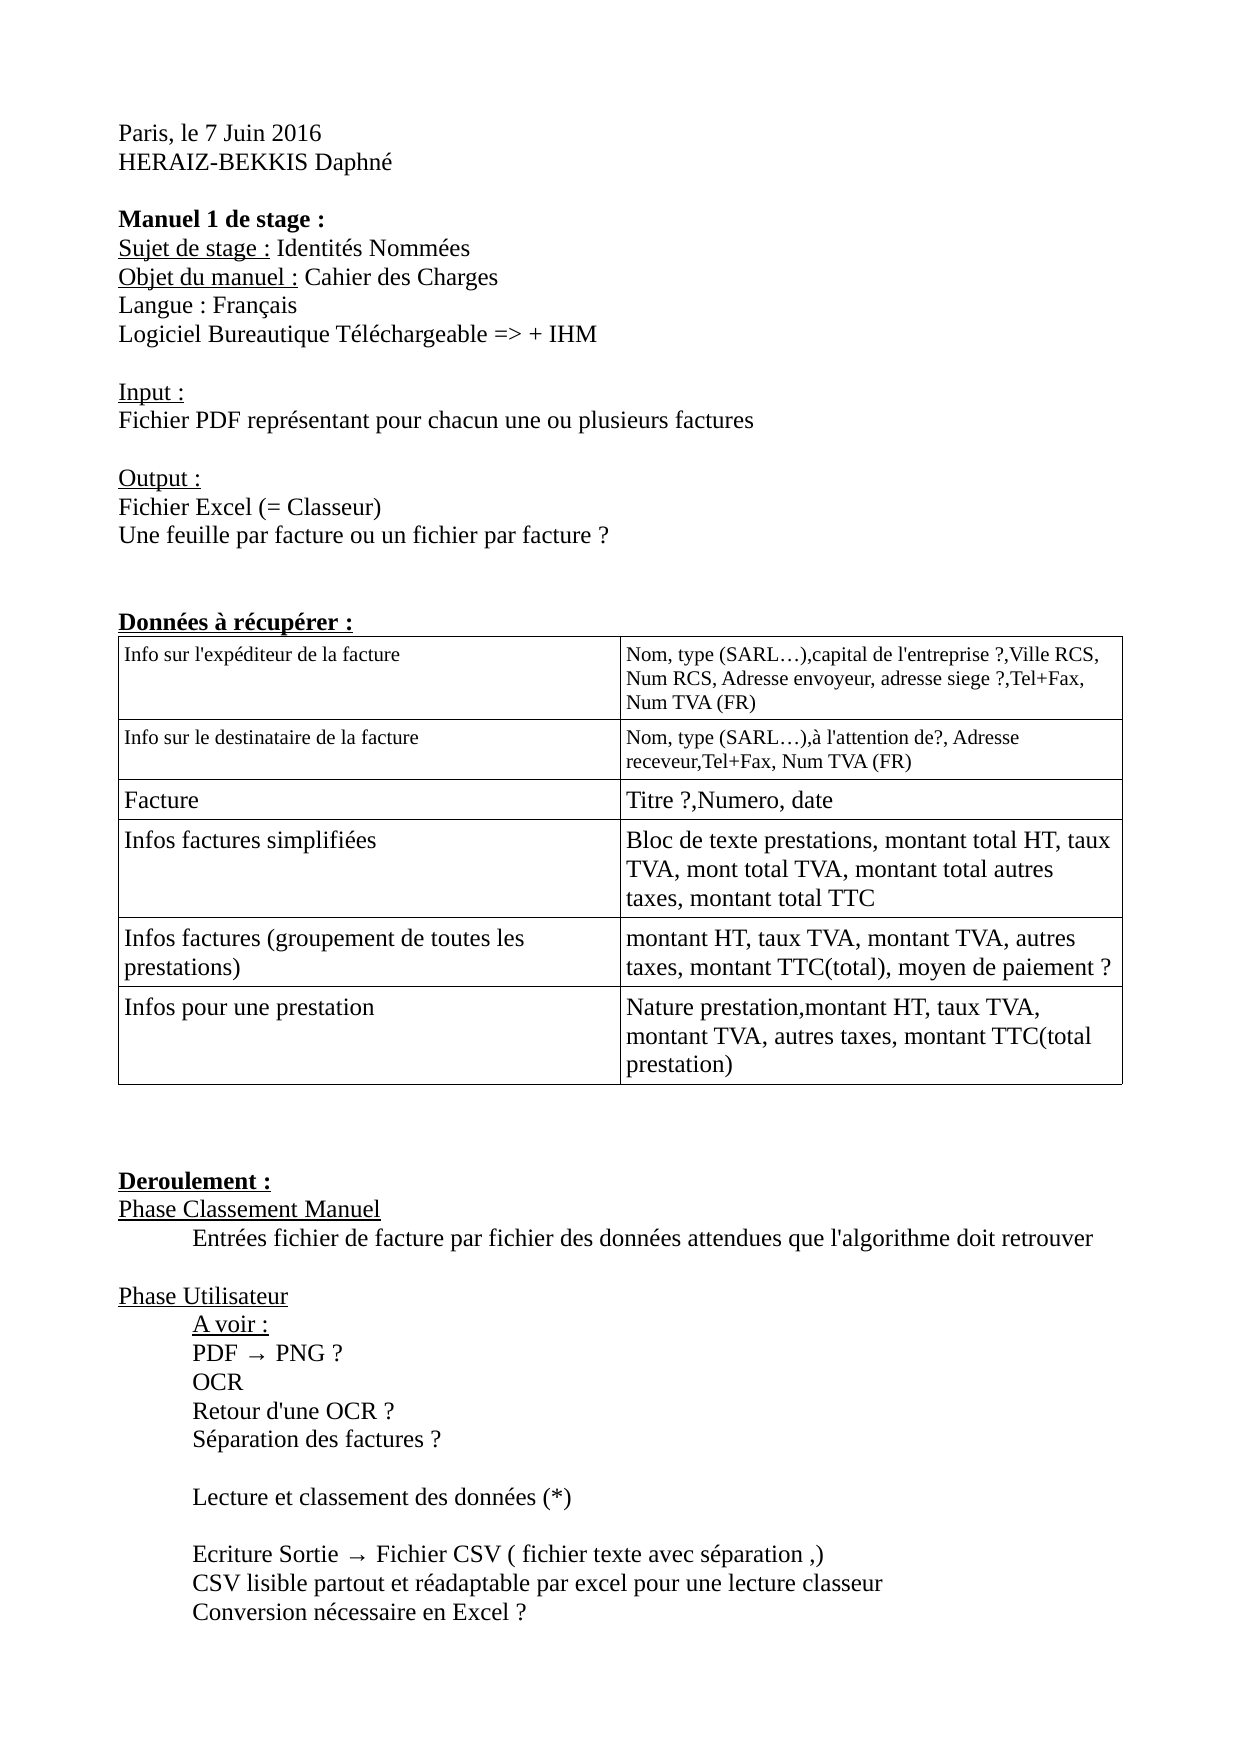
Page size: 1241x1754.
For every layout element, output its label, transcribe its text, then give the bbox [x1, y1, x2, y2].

text Phase Utilisateur [118, 1281, 1122, 1309]
text PDF → PNG ? [192, 1338, 1122, 1367]
text Retour d'une OCR ? [192, 1396, 1122, 1424]
text Fichier Excel (= Classeur) [118, 492, 1122, 521]
text HERAIZ-BEKKIS Daphné [118, 147, 1122, 176]
text Output : [118, 463, 1122, 492]
text OCR [192, 1367, 1122, 1396]
text Phase Classement Manuel [118, 1194, 1122, 1223]
table_cell Bloc de texte prestations, montant total HT, taux TVA, mont total TVA, montant total autres taxes, montant total TTC [621, 820, 1122, 917]
text Une feuille par facture ou un fichier par facture ? [118, 521, 1122, 549]
text Objet du manuel : Cahier des Charges [118, 262, 1122, 291]
text Conversion nécessaire en Excel ? [192, 1597, 1122, 1626]
table_cell Infos factures (groupement de toutes les prestations) [119, 918, 620, 986]
text Lecture et classement des données (*) [192, 1482, 1122, 1511]
table_cell Infos factures simplifiées [119, 820, 620, 917]
table_cell Nature prestation,montant HT, taux TVA, montant TVA, autres taxes, montant TTC(total prestation) [621, 987, 1122, 1084]
text CSV lisible partout et réadaptable par excel pour une lecture classeur [192, 1568, 1122, 1597]
text Fichier PDF représentant pour chacun une ou plusieurs factures [118, 406, 1122, 434]
table_cell montant HT, taux TVA, montant TVA, autres taxes, montant TTC(total), moyen de paiement ? [621, 918, 1122, 986]
text Sujet de stage : Identités Nommées [118, 233, 1122, 262]
text Entrées fichier de facture par fichier des données attendues que l'algorithme doit retrouver [192, 1223, 1122, 1252]
text Deroulement : [118, 1166, 1122, 1194]
table_cell Nom, type (SARL…),à l'attention de?, Adresse receveur,Tel+Fax, Num TVA (FR) [621, 720, 1122, 779]
text A voir : [192, 1309, 1122, 1338]
text Données à récupérer : [118, 607, 1122, 636]
table_header Nom, type (SARL…),capital de l'entreprise ?,Ville RCS, Num RCS, Adresse envoyeur, adresse siege ?,Tel+Fax, Num TVA (FR) [621, 637, 1122, 719]
table_cell Titre ?,Numero, date [621, 780, 1122, 819]
text Langue : Français [118, 291, 1122, 319]
text Séparation des factures ? [192, 1424, 1122, 1453]
table_cell Info sur le destinataire de la facture [119, 720, 620, 779]
text Ecriture Sortie → Fichier CSV ( fichier texte avec séparation ,) [192, 1539, 1122, 1568]
table_header Info sur l'expéditeur de la facture [119, 637, 620, 719]
text Input : [118, 377, 1122, 406]
text Paris, le 7 Juin 2016 [118, 118, 1122, 147]
text Manuel 1 de stage : [118, 204, 1122, 233]
table_cell Infos pour une prestation [119, 987, 620, 1084]
table_cell Facture [119, 780, 620, 819]
text Logiciel Bureautique Téléchargeable => + IHM [118, 319, 1122, 348]
